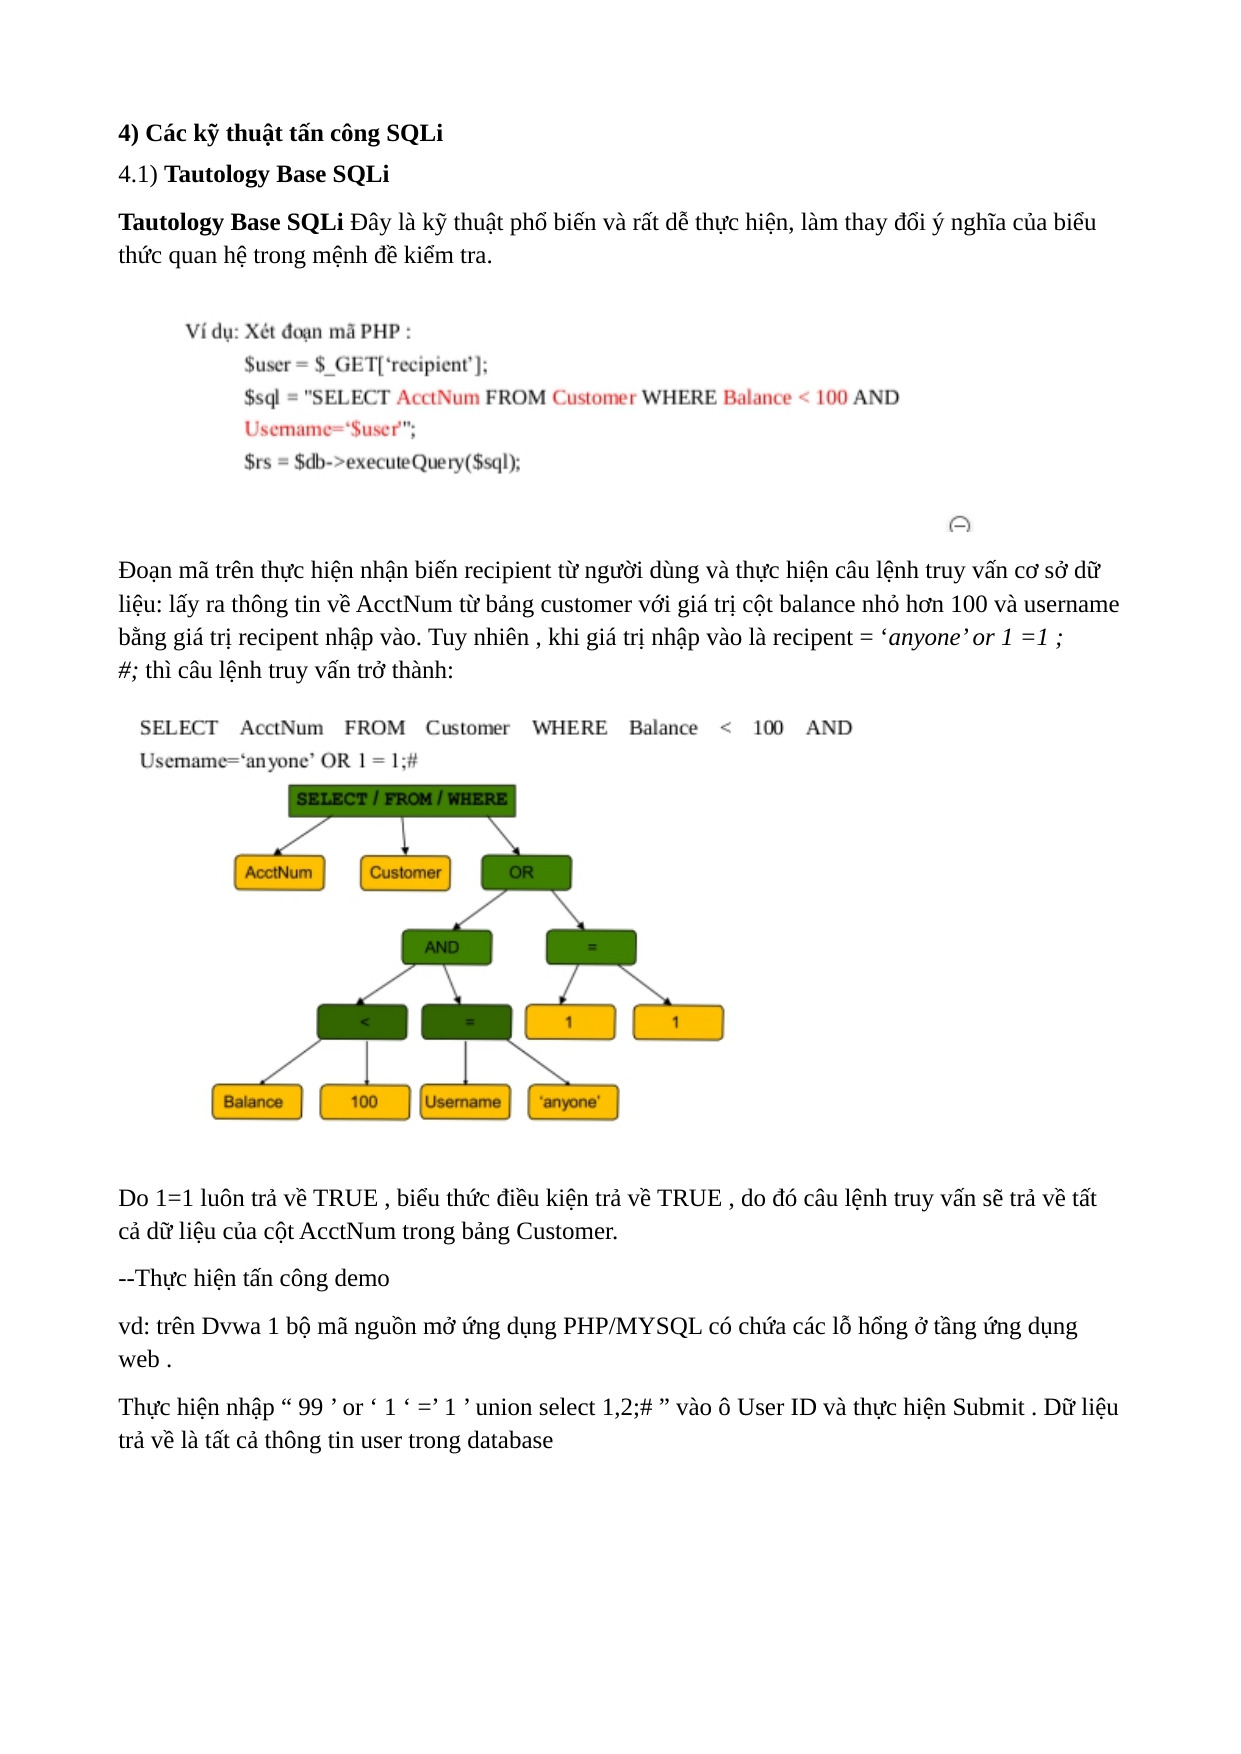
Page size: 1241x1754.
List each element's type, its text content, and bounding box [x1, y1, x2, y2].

text vd: trên Dvwa 1 bộ mã nguồn mở ứng dụng PHP/MYSQL có chứa các lỗ hổng ở tầng ứng dụng web . [118, 1311, 1122, 1373]
subtitle 4) Các kỹ thuật tấn công SQLi [118, 118, 1122, 147]
text Thực hiện nhập “ 99 ’ or ‘ 1 ‘ =’ 1 ’ union select 1,2;# ” vào ô User ID và thực hiện Submit . Dữ liệu trả về là tất cả thông tin user trong database [118, 1392, 1122, 1453]
picture [118, 702, 867, 1159]
text Do 1=1 luôn trả về TRUE , biểu thức điều kiện trả về TRUE , do đó câu lệnh truy vấn sẽ trả về tất cả dữ liệu của cột AcctNum trong bảng Customer. [118, 1183, 1122, 1244]
text 4.1) Tautology Base SQLi [118, 159, 1122, 188]
picture [118, 287, 975, 532]
text Tautology Base SQLi Đây là kỹ thuật phổ biến và rất dễ thực hiện, làm thay đổi ý nghĩa của biểu thức quan hệ trong mệnh đề kiểm tra. [118, 207, 1122, 269]
text Đoạn mã trên thực hiện nhận biến recipient từ người dùng và thực hiện câu lệnh truy vấn cơ sở dữ liệu: lấy ra thông tin về AcctNum từ bảng customer với giá trị cột balance nhỏ hơn 100 và username bằng giá trị recipent nhập vào. Tuy nhiên , khi giá trị nhập vào là recipent = ‘anyone’ or 1 =1 ; #; thì câu lệnh truy vấn trở thành: [118, 556, 1122, 683]
text --Thực hiện tấn công demo [118, 1263, 1122, 1292]
